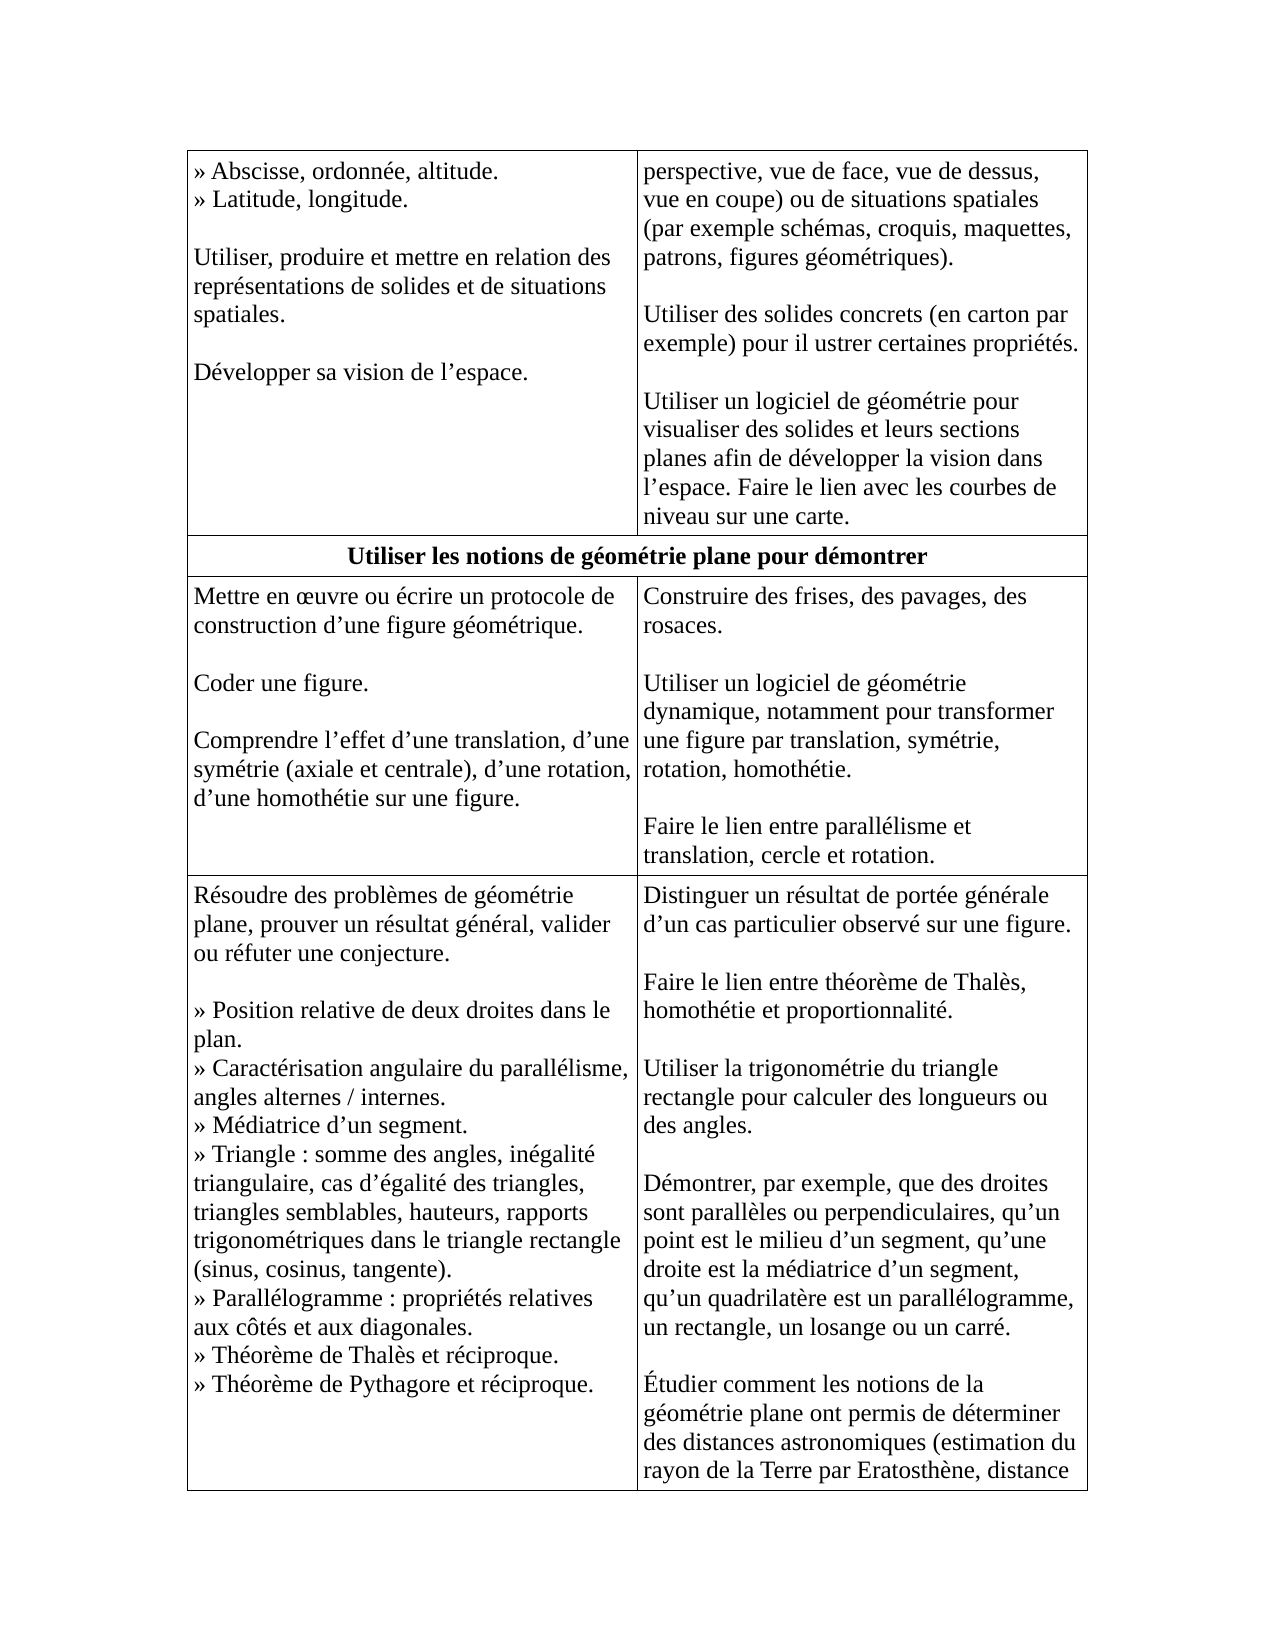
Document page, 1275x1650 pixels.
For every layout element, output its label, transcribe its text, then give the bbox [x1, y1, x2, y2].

table_cell Résoudre des problèmes de géométrie plane, prouver un résultat général, valider ou réfuter une conjecture. » Position relative de deux droites dans le plan. » Caractérisation angulaire du parallélisme, angles alternes / internes. » Médiatrice d’un segment. » Triangle : somme des angles, inégalité triangulaire, cas d’égalité des triangles, triangles semblables, hauteurs, rapports trigonométriques dans le triangle rectangle (sinus, cosinus, tangente). » Parallélogramme : propriétés relatives aux côtés et aux diagonales. » Théorème de Thalès et réciproque. » Théorème de Pythagore et réciproque. [188, 876, 637, 1490]
table_cell Mettre en œuvre ou écrire un protocole de construction d’une figure géométrique. Coder une figure. Comprendre l’effet d’une translation, d’une symétrie (axiale et centrale), d’une rotation, d’une homothétie sur une figure. [188, 577, 637, 875]
table_cell » Abscisse, ordonnée, altitude. » Latitude, longitude. Utiliser, produire et mettre en relation des représentations de solides et de situations spatiales. Développer sa vision de l’espace. [188, 151, 637, 535]
table_cell Utiliser les notions de géométrie plane pour démontrer [188, 536, 1087, 576]
table_cell perspective, vue de face, vue de dessus, vue en coupe) ou de situations spatiales (par exemple schémas, croquis, maquettes, patrons, figures géométriques). Utiliser des solides concrets (en carton par exemple) pour il ustrer certaines propriétés. Utiliser un logiciel de géométrie pour visualiser des solides et leurs sections planes afin de développer la vision dans l’espace. Faire le lien avec les courbes de niveau sur une carte. [638, 151, 1087, 535]
table_cell Distinguer un résultat de portée générale d’un cas particulier observé sur une figure. Faire le lien entre théorème de Thalès, homothétie et proportionnalité. Utiliser la trigonométrie du triangle rectangle pour calculer des longueurs ou des angles. Démontrer, par exemple, que des droites sont parallèles ou perpendiculaires, qu’un point est le milieu d’un segment, qu’une droite est la médiatrice d’un segment, qu’un quadrilatère est un parallélogramme, un rectangle, un losange ou un carré. Étudier comment les notions de la géométrie plane ont permis de déterminer des distances astronomiques (estimation du rayon de la Terre par Eratosthène, distance [638, 876, 1087, 1490]
table_cell Construire des frises, des pavages, des rosaces. Utiliser un logiciel de géométrie dynamique, notamment pour transformer une figure par translation, symétrie, rotation, homothétie. Faire le lien entre parallélisme et translation, cercle et rotation. [638, 577, 1087, 875]
